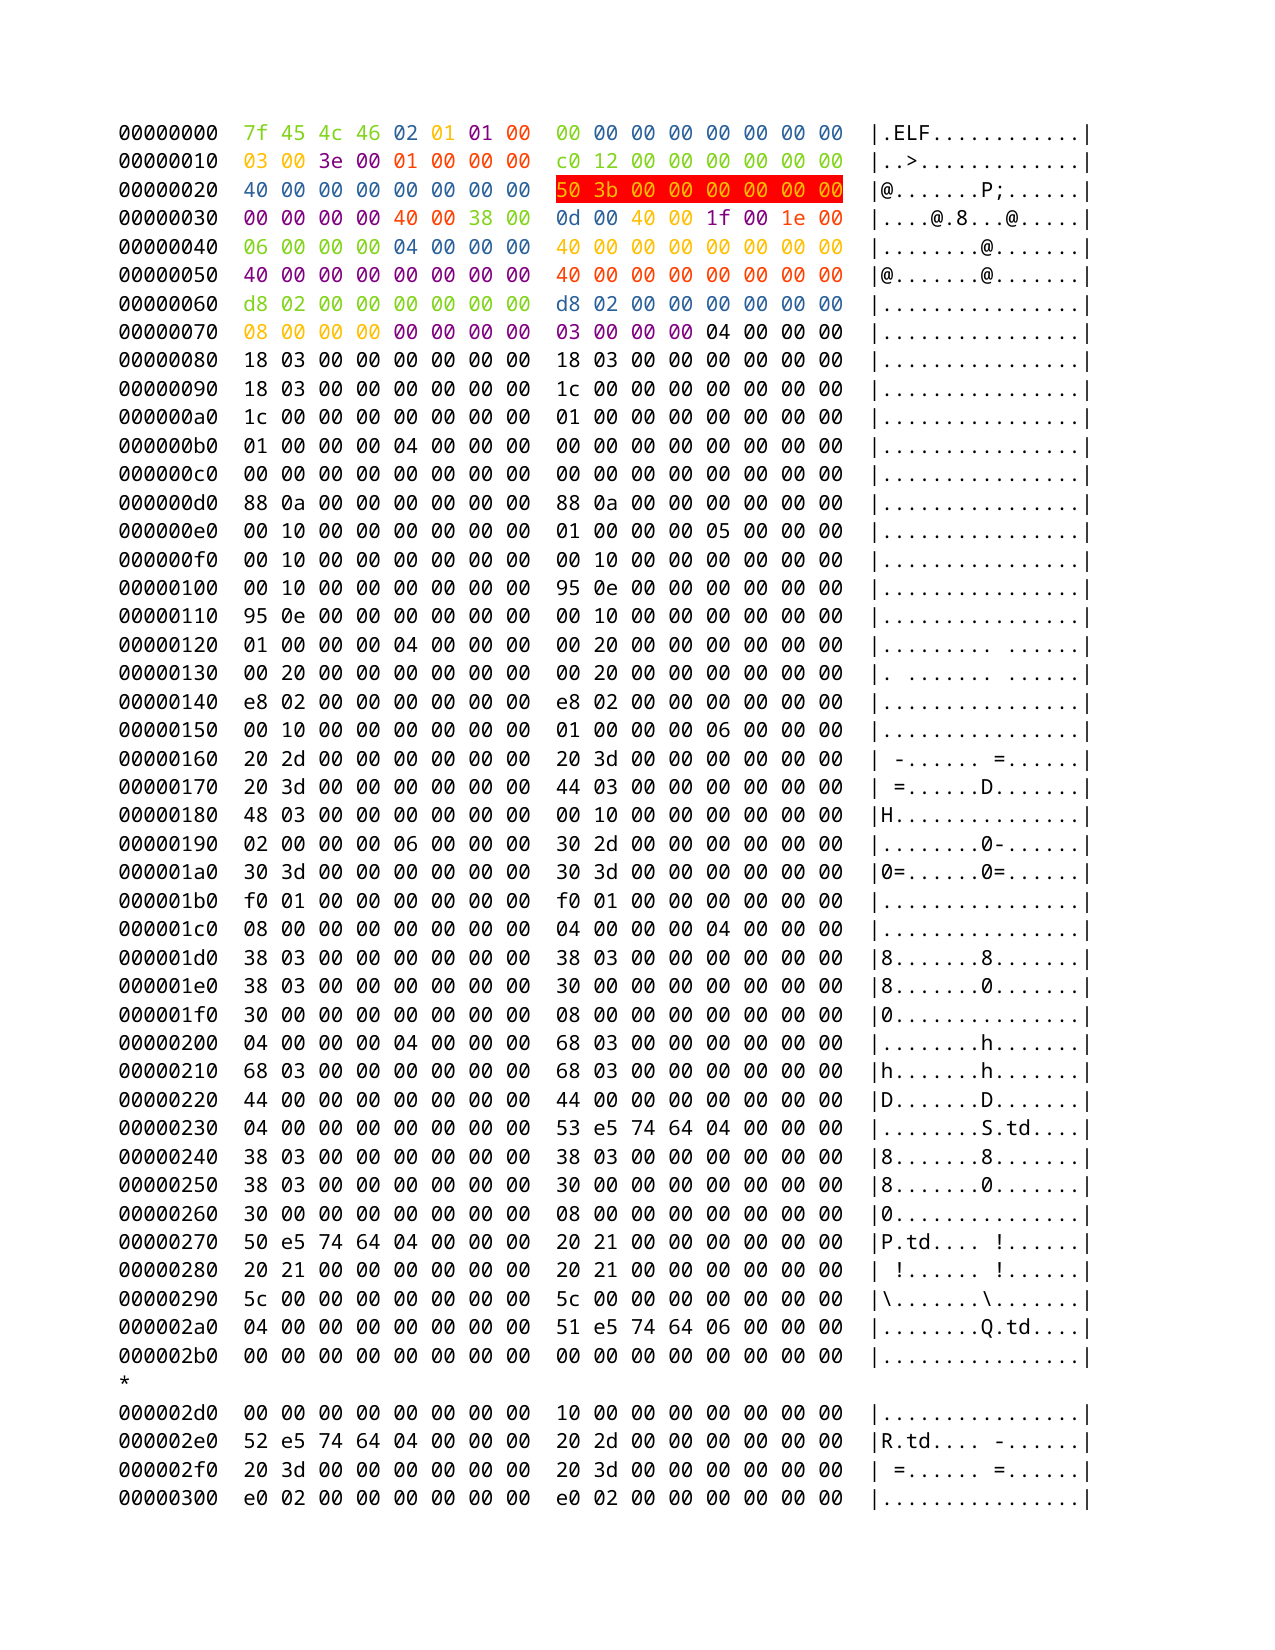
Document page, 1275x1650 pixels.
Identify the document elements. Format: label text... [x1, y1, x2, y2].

text 00000060 d8 02 00 00 00 00 00 00 d8 02 00 00 00 00 00 00 |................| [118, 289, 1157, 317]
text 00000210 68 03 00 00 00 00 00 00 68 03 00 00 00 00 00 00 |h.......h.......| [118, 1057, 1157, 1085]
text 00000110 95 0e 00 00 00 00 00 00 00 10 00 00 00 00 00 00 |................| [118, 602, 1157, 630]
text 00000160 20 2d 00 00 00 00 00 00 20 3d 00 00 00 00 00 00 | -...... =......| [118, 744, 1157, 772]
text 00000030 00 00 00 00 40 00 38 00 0d 00 40 00 1f 00 1e 00 |....@.8...@.....| [118, 203, 1157, 232]
text 000000c0 00 00 00 00 00 00 00 00 00 00 00 00 00 00 00 00 |................| [118, 459, 1157, 488]
text 00000170 20 3d 00 00 00 00 00 00 44 03 00 00 00 00 00 00 | =......D.......| [118, 772, 1157, 801]
text 00000070 08 00 00 00 00 00 00 00 03 00 00 00 04 00 00 00 |................| [118, 317, 1157, 346]
text 000002d0 00 00 00 00 00 00 00 00 10 00 00 00 00 00 00 00 |................| [118, 1398, 1157, 1426]
text 000001a0 30 3d 00 00 00 00 00 00 30 3d 00 00 00 00 00 00 |0=......0=......| [118, 857, 1157, 886]
text 000002f0 20 3d 00 00 00 00 00 00 20 3d 00 00 00 00 00 00 | =...... =......| [118, 1455, 1157, 1483]
text 00000120 01 00 00 00 04 00 00 00 00 20 00 00 00 00 00 00 |......... ......| [118, 630, 1157, 658]
text 000000b0 01 00 00 00 04 00 00 00 00 00 00 00 00 00 00 00 |................| [118, 431, 1157, 459]
text 00000140 e8 02 00 00 00 00 00 00 e8 02 00 00 00 00 00 00 |................| [118, 687, 1157, 715]
text 00000130 00 20 00 00 00 00 00 00 00 20 00 00 00 00 00 00 |. ....... ......| [118, 658, 1157, 687]
text 00000270 50 e5 74 64 04 00 00 00 20 21 00 00 00 00 00 00 |P.td.... !......| [118, 1227, 1157, 1256]
text 000001d0 38 03 00 00 00 00 00 00 38 03 00 00 00 00 00 00 |8.......8.......| [118, 943, 1157, 971]
text 00000020 40 00 00 00 00 00 00 00 50 3b 00 00 00 00 00 00 |@.......P;......| [118, 175, 1157, 203]
text 000001e0 38 03 00 00 00 00 00 00 30 00 00 00 00 00 00 00 |8.......0.......| [118, 971, 1157, 1000]
text 00000280 20 21 00 00 00 00 00 00 20 21 00 00 00 00 00 00 | !...... !......| [118, 1256, 1157, 1284]
text 00000180 48 03 00 00 00 00 00 00 00 10 00 00 00 00 00 00 |H...............| [118, 801, 1157, 829]
text 00000250 38 03 00 00 00 00 00 00 30 00 00 00 00 00 00 00 |8.......0.......| [118, 1170, 1157, 1199]
text 000000d0 88 0a 00 00 00 00 00 00 88 0a 00 00 00 00 00 00 |................| [118, 488, 1157, 516]
text 00000010 03 00 3e 00 01 00 00 00 c0 12 00 00 00 00 00 00 |..>.............| [118, 147, 1157, 175]
text 000000a0 1c 00 00 00 00 00 00 00 01 00 00 00 00 00 00 00 |................| [118, 402, 1157, 431]
text 00000040 06 00 00 00 04 00 00 00 40 00 00 00 00 00 00 00 |........@.......| [118, 232, 1157, 260]
text * [118, 1369, 1157, 1398]
text 00000300 e0 02 00 00 00 00 00 00 e0 02 00 00 00 00 00 00 |................| [118, 1483, 1157, 1512]
text 00000150 00 10 00 00 00 00 00 00 01 00 00 00 06 00 00 00 |................| [118, 715, 1157, 744]
text 00000100 00 10 00 00 00 00 00 00 95 0e 00 00 00 00 00 00 |................| [118, 573, 1157, 602]
text 000001c0 08 00 00 00 00 00 00 00 04 00 00 00 04 00 00 00 |................| [118, 914, 1157, 943]
text 00000080 18 03 00 00 00 00 00 00 18 03 00 00 00 00 00 00 |................| [118, 346, 1157, 374]
text 00000000 7f 45 4c 46 02 01 01 00 00 00 00 00 00 00 00 00 |.ELF............| [118, 118, 1157, 147]
text 00000230 04 00 00 00 00 00 00 00 53 e5 74 64 04 00 00 00 |........S.td....| [118, 1113, 1157, 1142]
text 000000f0 00 10 00 00 00 00 00 00 00 10 00 00 00 00 00 00 |................| [118, 545, 1157, 573]
text 00000200 04 00 00 00 04 00 00 00 68 03 00 00 00 00 00 00 |........h.......| [118, 1028, 1157, 1057]
text 000001b0 f0 01 00 00 00 00 00 00 f0 01 00 00 00 00 00 00 |................| [118, 886, 1157, 914]
text 000000e0 00 10 00 00 00 00 00 00 01 00 00 00 05 00 00 00 |................| [118, 516, 1157, 545]
text 000001f0 30 00 00 00 00 00 00 00 08 00 00 00 00 00 00 00 |0...............| [118, 1000, 1157, 1028]
text 000002a0 04 00 00 00 00 00 00 00 51 e5 74 64 06 00 00 00 |........Q.td....| [118, 1312, 1157, 1341]
text 000002e0 52 e5 74 64 04 00 00 00 20 2d 00 00 00 00 00 00 |R.td.... -......| [118, 1426, 1157, 1455]
text 000002b0 00 00 00 00 00 00 00 00 00 00 00 00 00 00 00 00 |................| [118, 1341, 1157, 1369]
text 00000090 18 03 00 00 00 00 00 00 1c 00 00 00 00 00 00 00 |................| [118, 374, 1157, 402]
text 00000240 38 03 00 00 00 00 00 00 38 03 00 00 00 00 00 00 |8.......8.......| [118, 1142, 1157, 1170]
text 00000290 5c 00 00 00 00 00 00 00 5c 00 00 00 00 00 00 00 |\.......\.......| [118, 1284, 1157, 1312]
text 00000220 44 00 00 00 00 00 00 00 44 00 00 00 00 00 00 00 |D.......D.......| [118, 1085, 1157, 1113]
text 00000050 40 00 00 00 00 00 00 00 40 00 00 00 00 00 00 00 |@.......@.......| [118, 260, 1157, 289]
text 00000260 30 00 00 00 00 00 00 00 08 00 00 00 00 00 00 00 |0...............| [118, 1199, 1157, 1227]
text 00000190 02 00 00 00 06 00 00 00 30 2d 00 00 00 00 00 00 |........0-......| [118, 829, 1157, 857]
